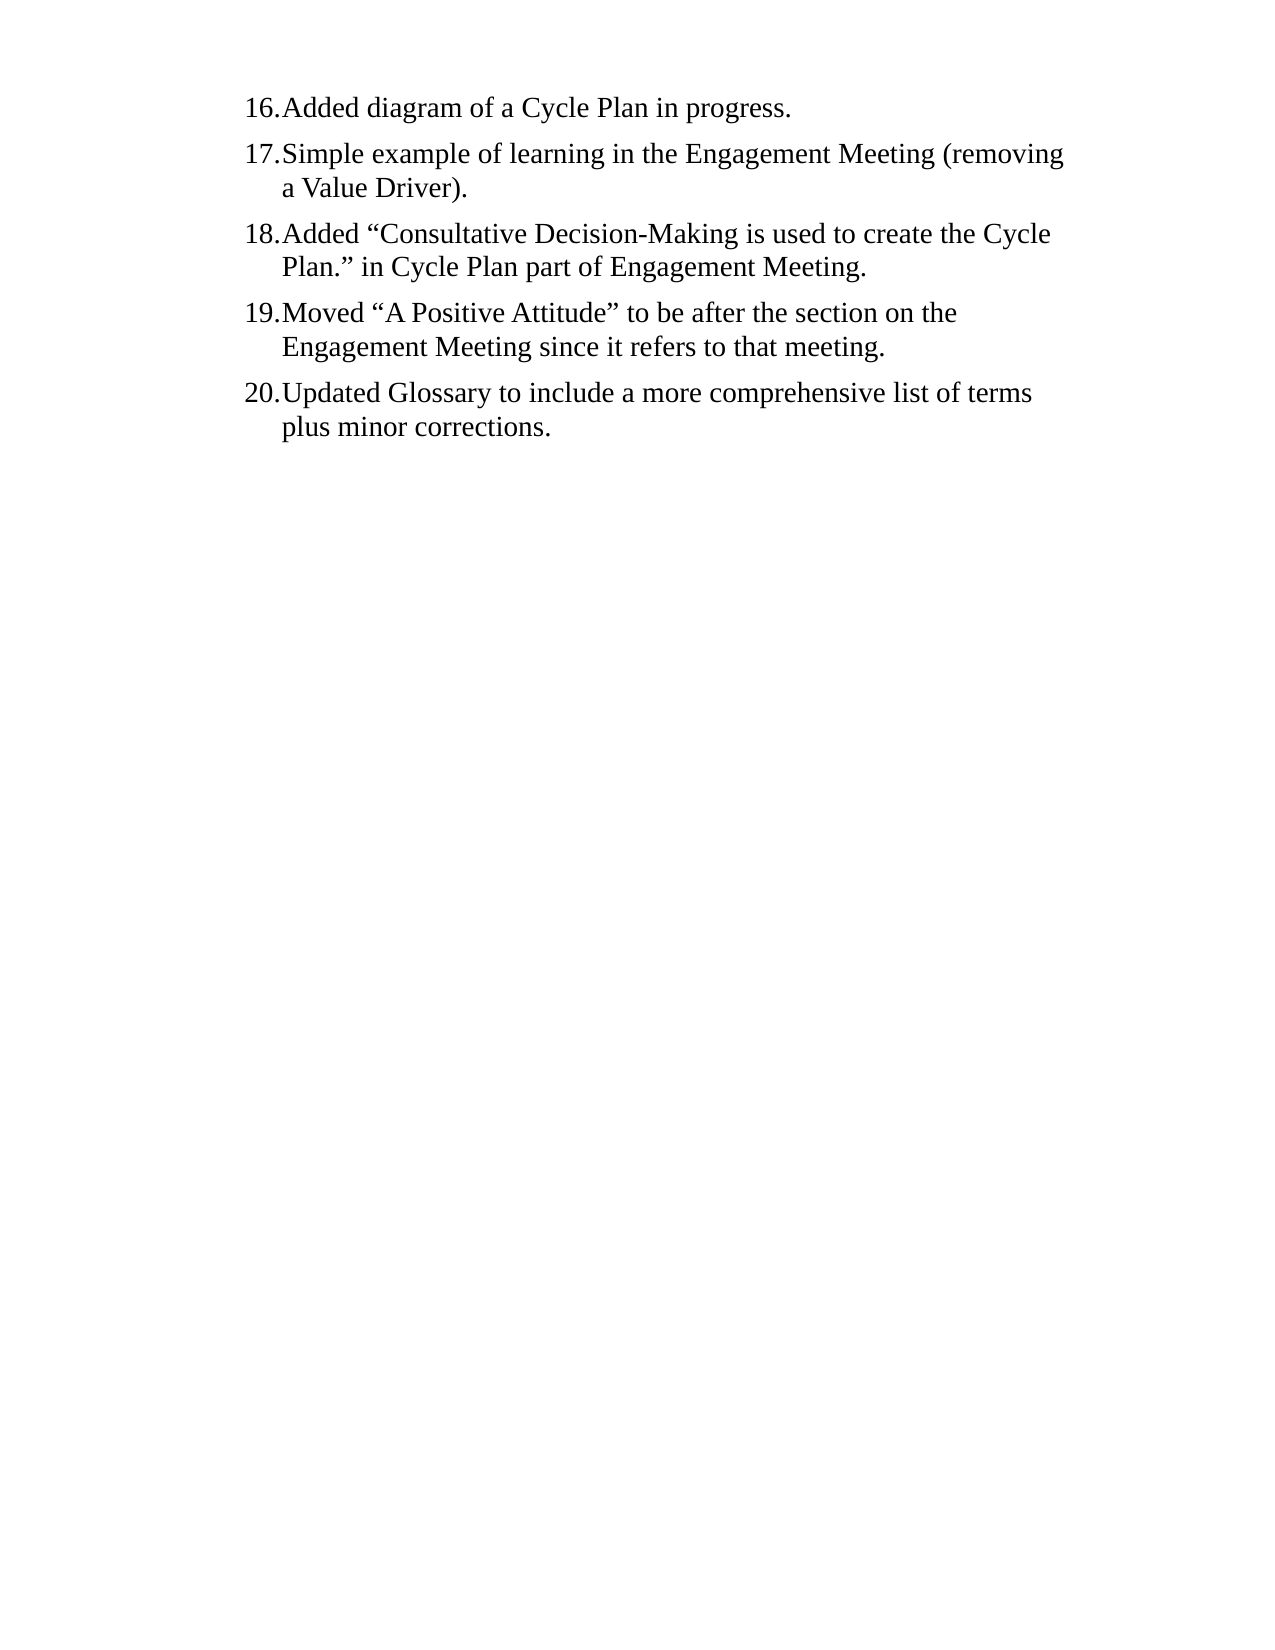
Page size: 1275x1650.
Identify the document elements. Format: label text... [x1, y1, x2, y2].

list Simple example of learning in the Engagement Meeting (removing a Value Driver). [244, 136, 1068, 203]
list Added diagram of a Cycle Plan in progress. [244, 90, 1068, 124]
list Added “Consultative Decision-Making is used to create the Cycle Plan.” in Cycle Plan part of Engagement Meeting. [244, 216, 1068, 283]
list Moved “A Positive Attitude” to be after the section on the Engagement Meeting since it refers to that meeting. [244, 296, 1068, 363]
list Updated Glossary to include a more comprehensive list of terms plus minor corrections. [244, 375, 1068, 442]
